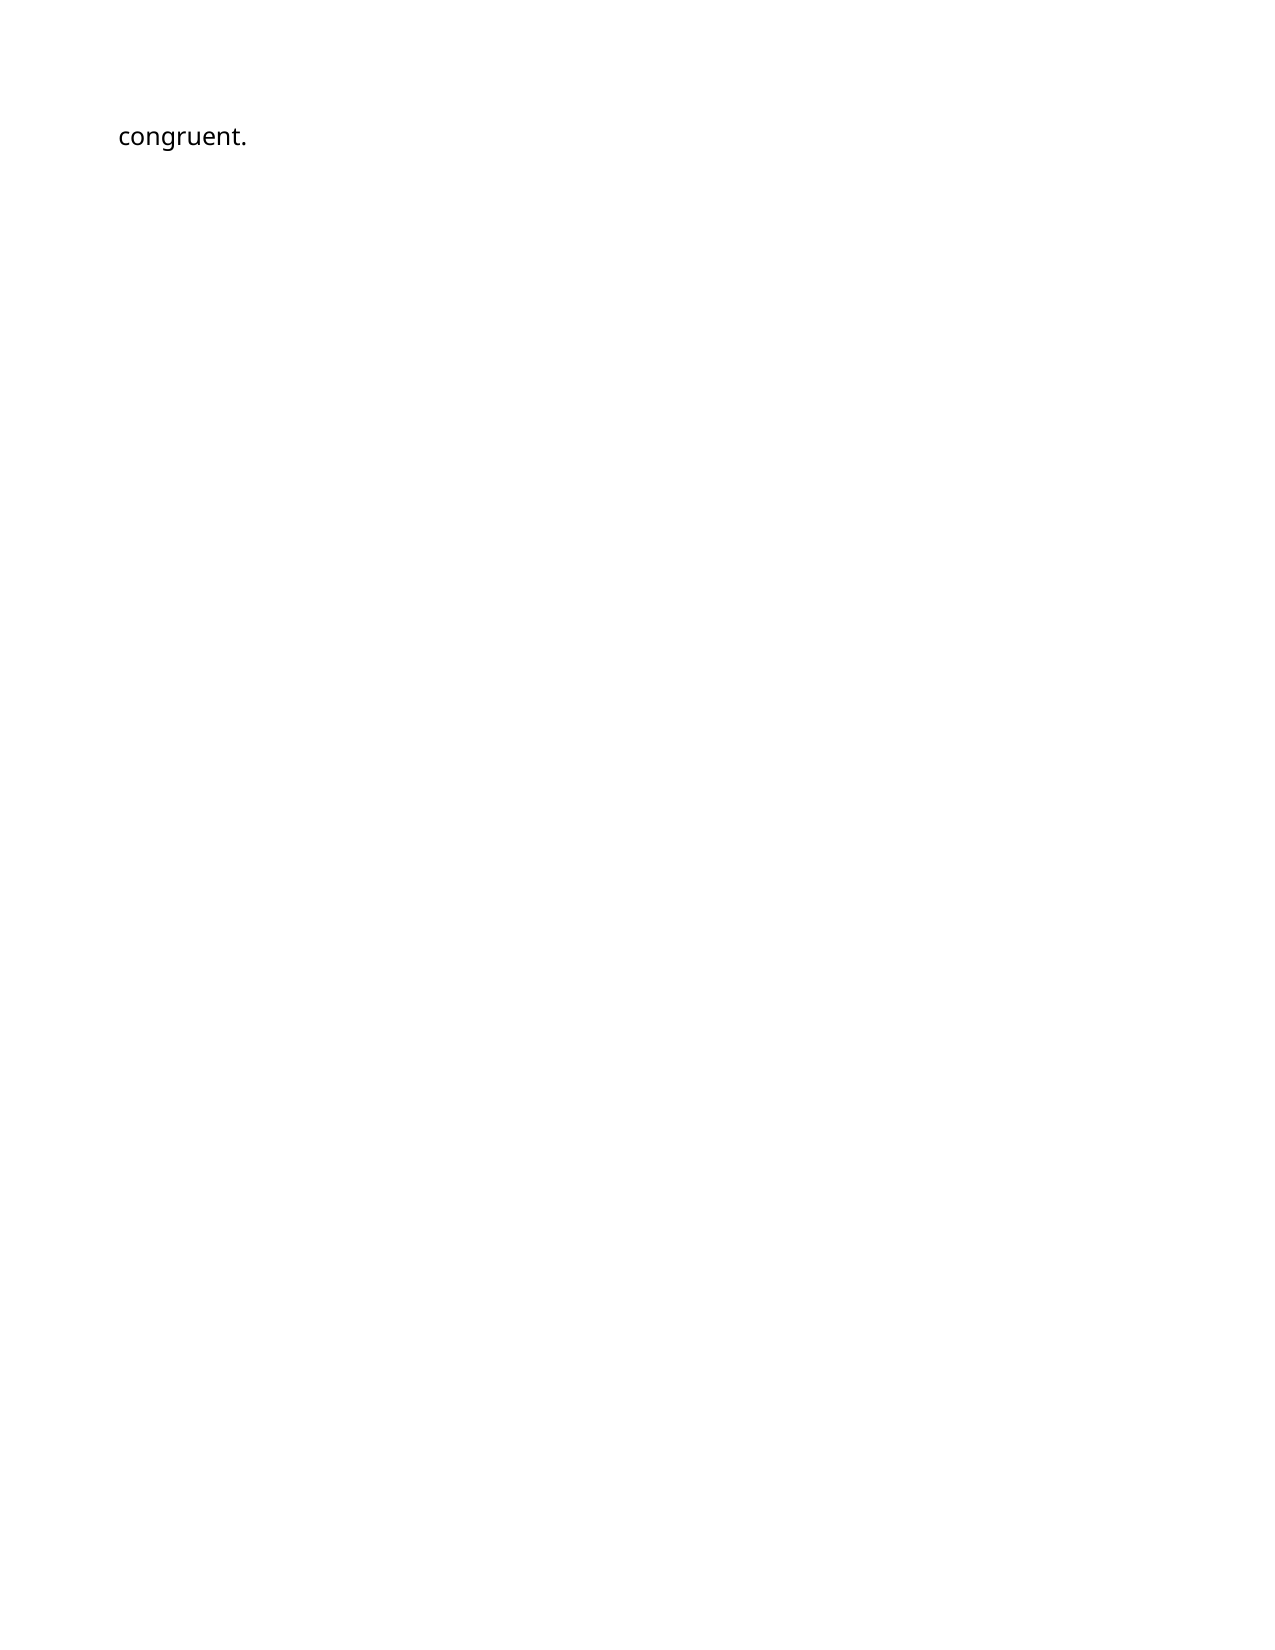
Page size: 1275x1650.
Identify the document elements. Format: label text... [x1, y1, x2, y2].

text congruent. [118, 118, 1157, 152]
